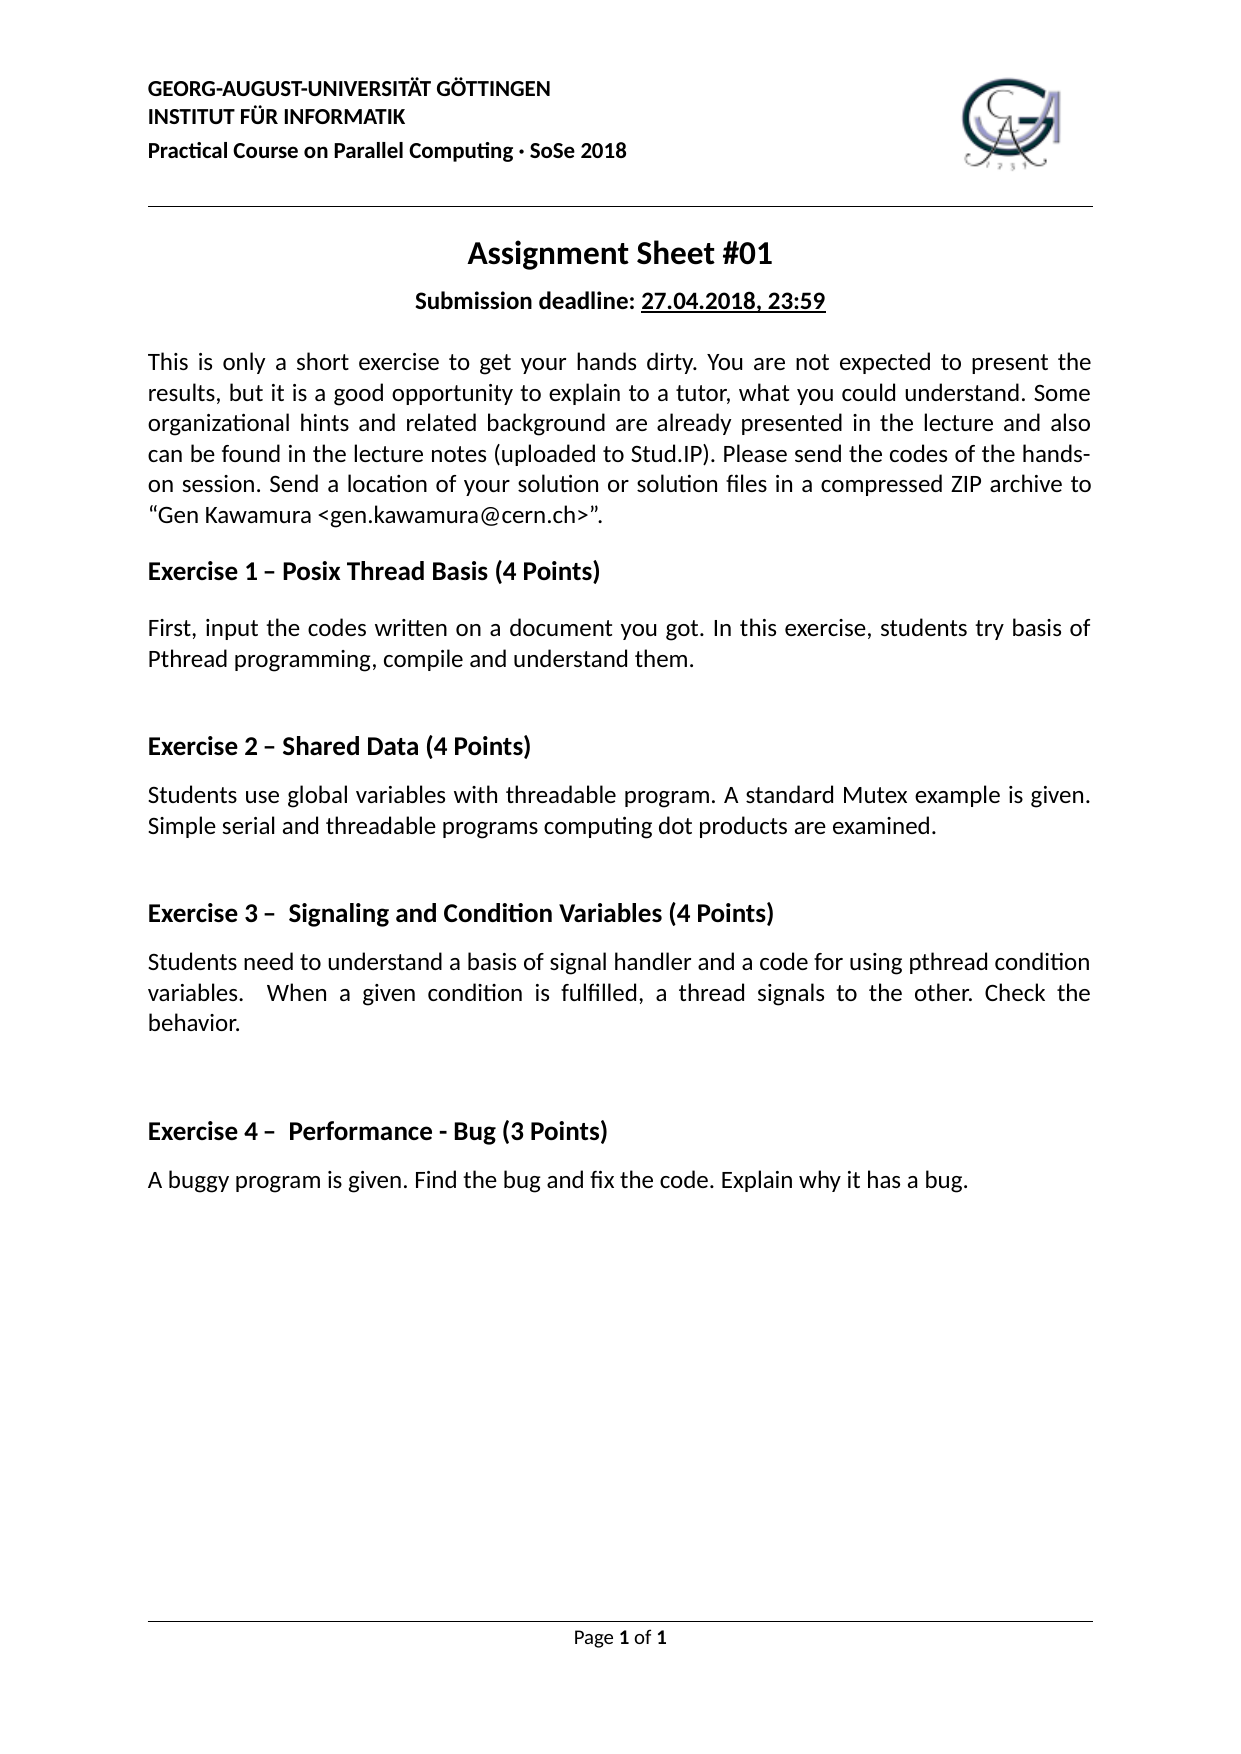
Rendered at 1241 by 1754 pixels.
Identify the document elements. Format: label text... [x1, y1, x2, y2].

text Students need to understand a basis of signal handler and a code for using pthread condition variables. When a given condition is fulfilled, a thread signals to the other. Check the behavior. [148, 946, 1093, 1038]
text This is only a short exercise to get your hands dirty. You are not expected to present the results, but it is a good opportunity to explain to a tutor, what you could understand. Some organizational hints and related background are already presented in the lecture and also can be found in the lecture notes (uploaded to Stud.IP). Please send the codes of the hands-on session. Send a location of your solution or solution files in a compressed ZIP archive to “Gen Kawamura <gen.kawamura@cern.ch>”. [148, 346, 1093, 529]
subtitle Assignment Sheet #01 [148, 232, 1093, 273]
subtitle Exercise 4 ̶ Performance - Bug (3 Points) [148, 1114, 1093, 1147]
text A buggy program is given. Find the bug and fix the code. Explain why it has a bug. [148, 1164, 1093, 1195]
text First, input the codes written on a document you got. In this exercise, students try basis of Pthread programming, compile and understand them. [148, 612, 1093, 673]
text Students use global variables with threadable program. A standard Mutex example is given. Simple serial and threadable programs computing dot products are examined. [148, 779, 1093, 840]
picture [955, 73, 1069, 176]
text Submission deadline: 27.04.2018, 23:59 [148, 285, 1093, 316]
subtitle Exercise 3 ̶ Signaling and Condition Variables (4 Points) [148, 896, 1093, 929]
subtitle Exercise 1 ̶ Posix Thread Basis (4 Points) [148, 554, 1093, 587]
subtitle Exercise 2 ̶ Shared Data (4 Points) [148, 729, 1093, 762]
